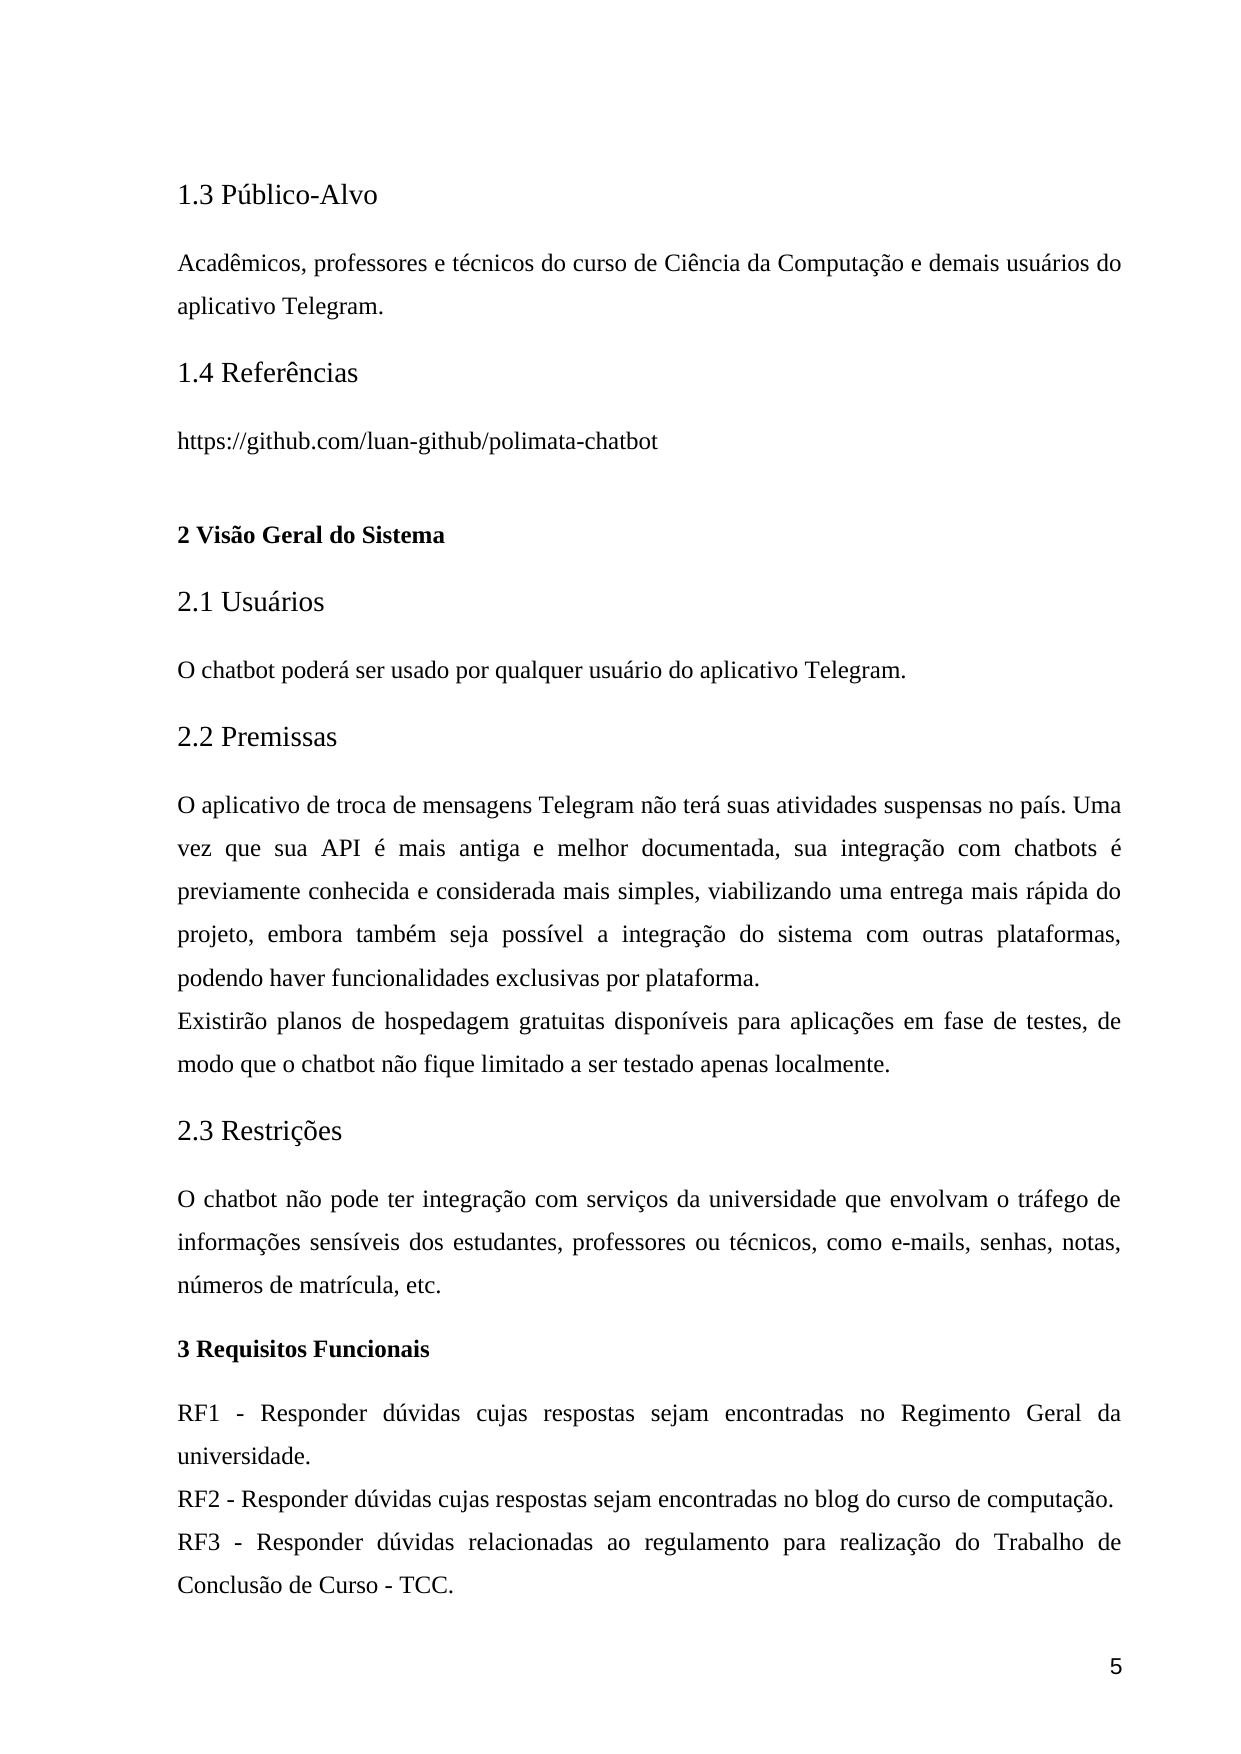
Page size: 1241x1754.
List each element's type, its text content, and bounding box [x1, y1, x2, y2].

text O chatbot não pode ter integração com serviços da universidade que envolvam o tráfego de informações sensíveis dos estudantes, professores ou técnicos, como e-mails, senhas, notas, números de matrícula, etc. [177, 1184, 1122, 1299]
text RF3 - Responder dúvidas relacionadas ao regulamento para realização do Trabalho de Conclusão de Curso - TCC. [177, 1527, 1122, 1599]
text https://github.com/luan-github/polimata-chatbot [177, 426, 1122, 455]
subtitle 2 Visão Geral do Sistema [177, 520, 1122, 549]
text O aplicativo de troca de mensagens Telegram não terá suas atividades suspensas no país. Uma vez que sua API é mais antiga e melhor documentada, sua integração com chatbots é previamente conhecida e considerada mais simples, viabilizando uma entrega mais rápida do projeto, embora também seja possível a integração do sistema com outras plataformas, podendo haver funcionalidades exclusivas por plataforma. [177, 790, 1122, 991]
text RF2 - Responder dúvidas cujas respostas sejam encontradas no blog do curso de computação. [177, 1484, 1122, 1513]
subtitle 1.4 Referências [177, 355, 1122, 389]
subtitle 2.1 Usuários [177, 584, 1122, 617]
text Acadêmicos, professores e técnicos do curso de Ciência da Computação e demais usuários do aplicativo Telegram. [177, 248, 1122, 320]
subtitle 2.3 Restrições [177, 1113, 1122, 1146]
text RF1 - Responder dúvidas cujas respostas sejam encontradas no Regimento Geral da universidade. [177, 1398, 1122, 1470]
subtitle 2.2 Premissas [177, 719, 1122, 752]
text O chatbot poderá ser usado por qualquer usuário do aplicativo Telegram. [177, 655, 1122, 684]
subtitle 1.3 Público-Alvo [177, 177, 1122, 211]
subtitle 3 Requisitos Funcionais [177, 1334, 1122, 1363]
text Existirão planos de hospedagem gratuitas disponíveis para aplicações em fase de testes, de modo que o chatbot não fique limitado a ser testado apenas localmente. [177, 1006, 1122, 1078]
